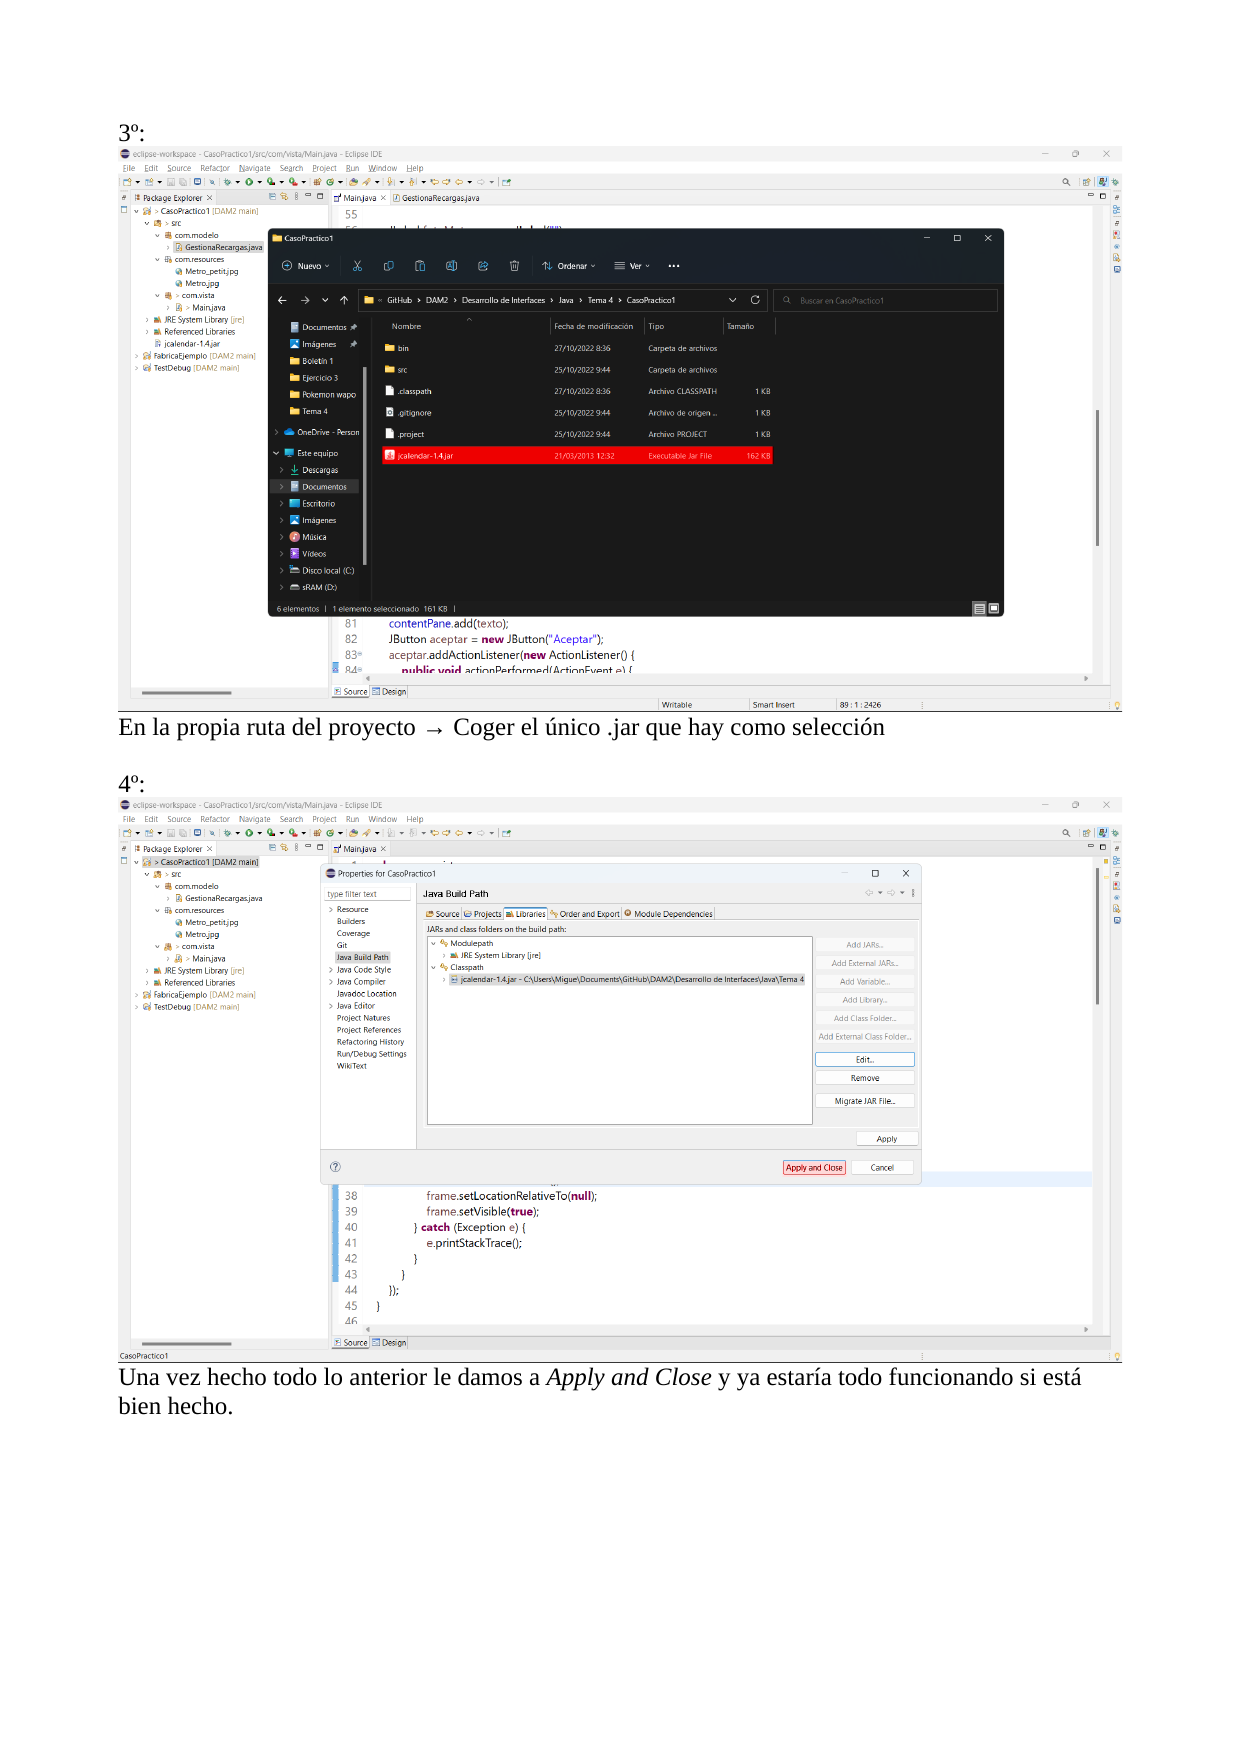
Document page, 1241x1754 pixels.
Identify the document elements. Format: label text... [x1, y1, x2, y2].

text 4º: [118, 769, 1122, 797]
picture [118, 146, 1123, 712]
text 3º: [118, 118, 1122, 146]
picture [118, 797, 1123, 1363]
text Una vez hecho todo lo anterior le damos a Apply and Close y ya estaría todo funcionando si está bien hecho. [118, 1363, 1122, 1420]
text En la propia ruta del proyecto → Coger el único .jar que hay como selección [118, 712, 1122, 740]
